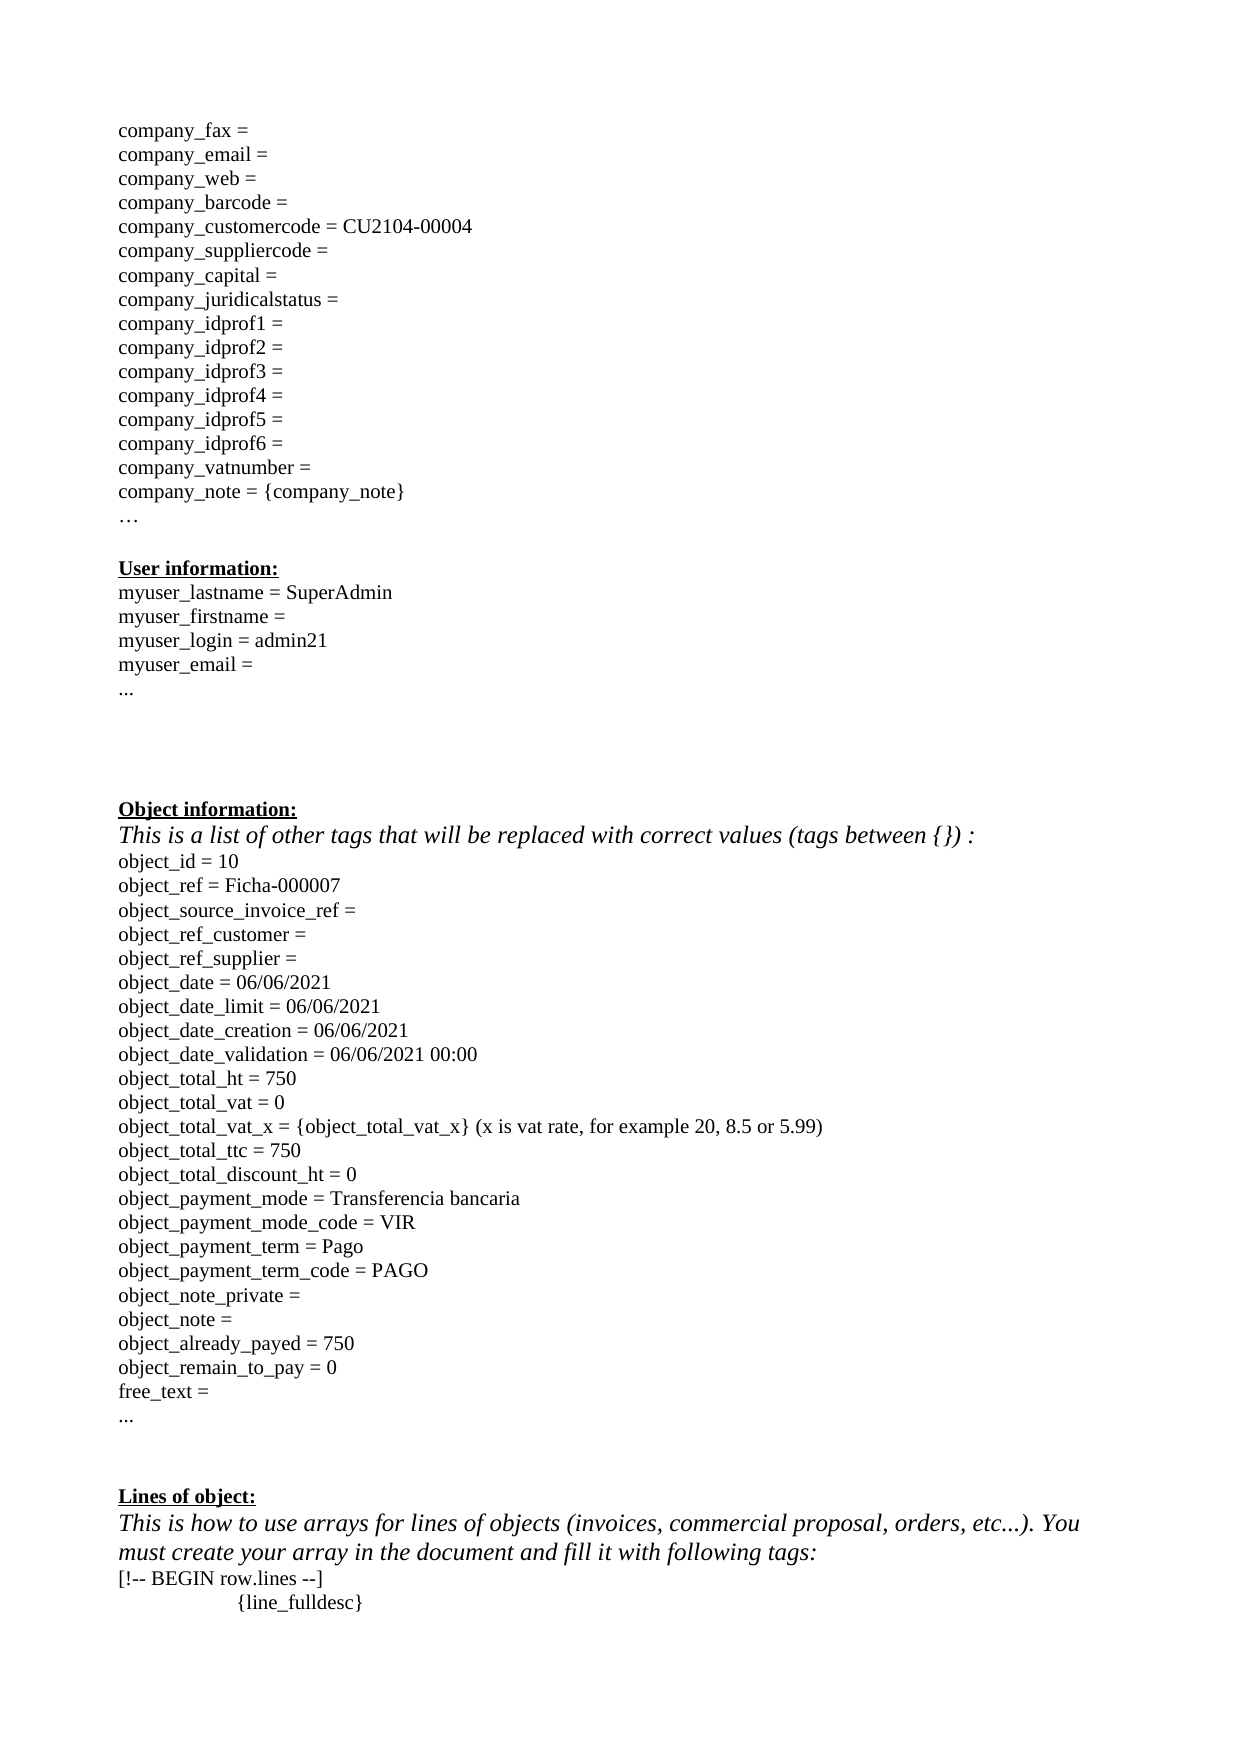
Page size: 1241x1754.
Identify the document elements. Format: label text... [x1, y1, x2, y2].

text object_date_creation = 06/06/2021 [118, 1018, 1122, 1042]
text object_total_discount_ht = 0 [118, 1162, 1122, 1186]
text company_juridicalstatus = [118, 287, 1122, 311]
text object_payment_mode_code = VIR [118, 1210, 1122, 1234]
text ... [118, 1403, 1122, 1427]
text object_already_payed = 750 [118, 1331, 1122, 1355]
text This is how to use arrays for lines of objects (invoices, commercial proposal, orders, etc...). You must create your array in the document and fill it with following tags: [118, 1508, 1122, 1566]
text company_fax = [118, 118, 1122, 142]
text object_payment_mode = Transferencia bancaria [118, 1186, 1122, 1210]
text company_idprof5 = [118, 407, 1122, 431]
text {line_fulldesc} [118, 1590, 1122, 1614]
text company_note = {company_note} [118, 479, 1122, 503]
text object_total_vat = 0 [118, 1090, 1122, 1114]
text object_payment_term_code = PAGO [118, 1258, 1122, 1282]
text company_idprof4 = [118, 383, 1122, 407]
text company_idprof3 = [118, 359, 1122, 383]
text free_text = [118, 1379, 1122, 1403]
text This is a list of other tags that will be replaced with correct values (tags between {}) : [118, 821, 1122, 849]
text Lines of object: [118, 1484, 1122, 1508]
text object_ref_supplier = [118, 946, 1122, 970]
text [!-- BEGIN row.lines --] [118, 1566, 1122, 1590]
text object_ref = Ficha-000007 [118, 873, 1122, 897]
text company_web = [118, 166, 1122, 190]
text object_remain_to_pay = 0 [118, 1355, 1122, 1379]
text object_date_validation = 06/06/2021 00:00 [118, 1042, 1122, 1066]
text company_idprof2 = [118, 335, 1122, 359]
text object_note_private = [118, 1282, 1122, 1307]
text company_idprof6 = [118, 431, 1122, 455]
text object_id = 10 [118, 849, 1122, 873]
text company_idprof1 = [118, 311, 1122, 335]
text myuser_lastname = SuperAdmin [118, 580, 1122, 604]
text … [118, 503, 1122, 527]
text Object information: [118, 797, 1122, 821]
text object_ref_customer = [118, 922, 1122, 946]
text myuser_firstname = [118, 604, 1122, 628]
text company_customercode = CU2104-00004 [118, 214, 1122, 238]
text myuser_login = admin21 [118, 628, 1122, 652]
text company_suppliercode = [118, 238, 1122, 262]
text company_capital = [118, 262, 1122, 287]
text object_date_limit = 06/06/2021 [118, 994, 1122, 1018]
text myuser_email = [118, 652, 1122, 676]
text company_barcode = [118, 190, 1122, 214]
text object_payment_term = Pago [118, 1234, 1122, 1258]
text object_note = [118, 1307, 1122, 1331]
text object_source_invoice_ref = [118, 897, 1122, 922]
text object_total_ht = 750 [118, 1066, 1122, 1090]
text company_email = [118, 142, 1122, 166]
text object_date = 06/06/2021 [118, 970, 1122, 994]
text ... [118, 676, 1122, 700]
text User information: [118, 556, 1122, 580]
text company_vatnumber = [118, 455, 1122, 479]
text object_total_ttc = 750 [118, 1138, 1122, 1162]
text object_total_vat_x = {object_total_vat_x} (x is vat rate, for example 20, 8.5 or 5.99) [118, 1114, 1122, 1138]
